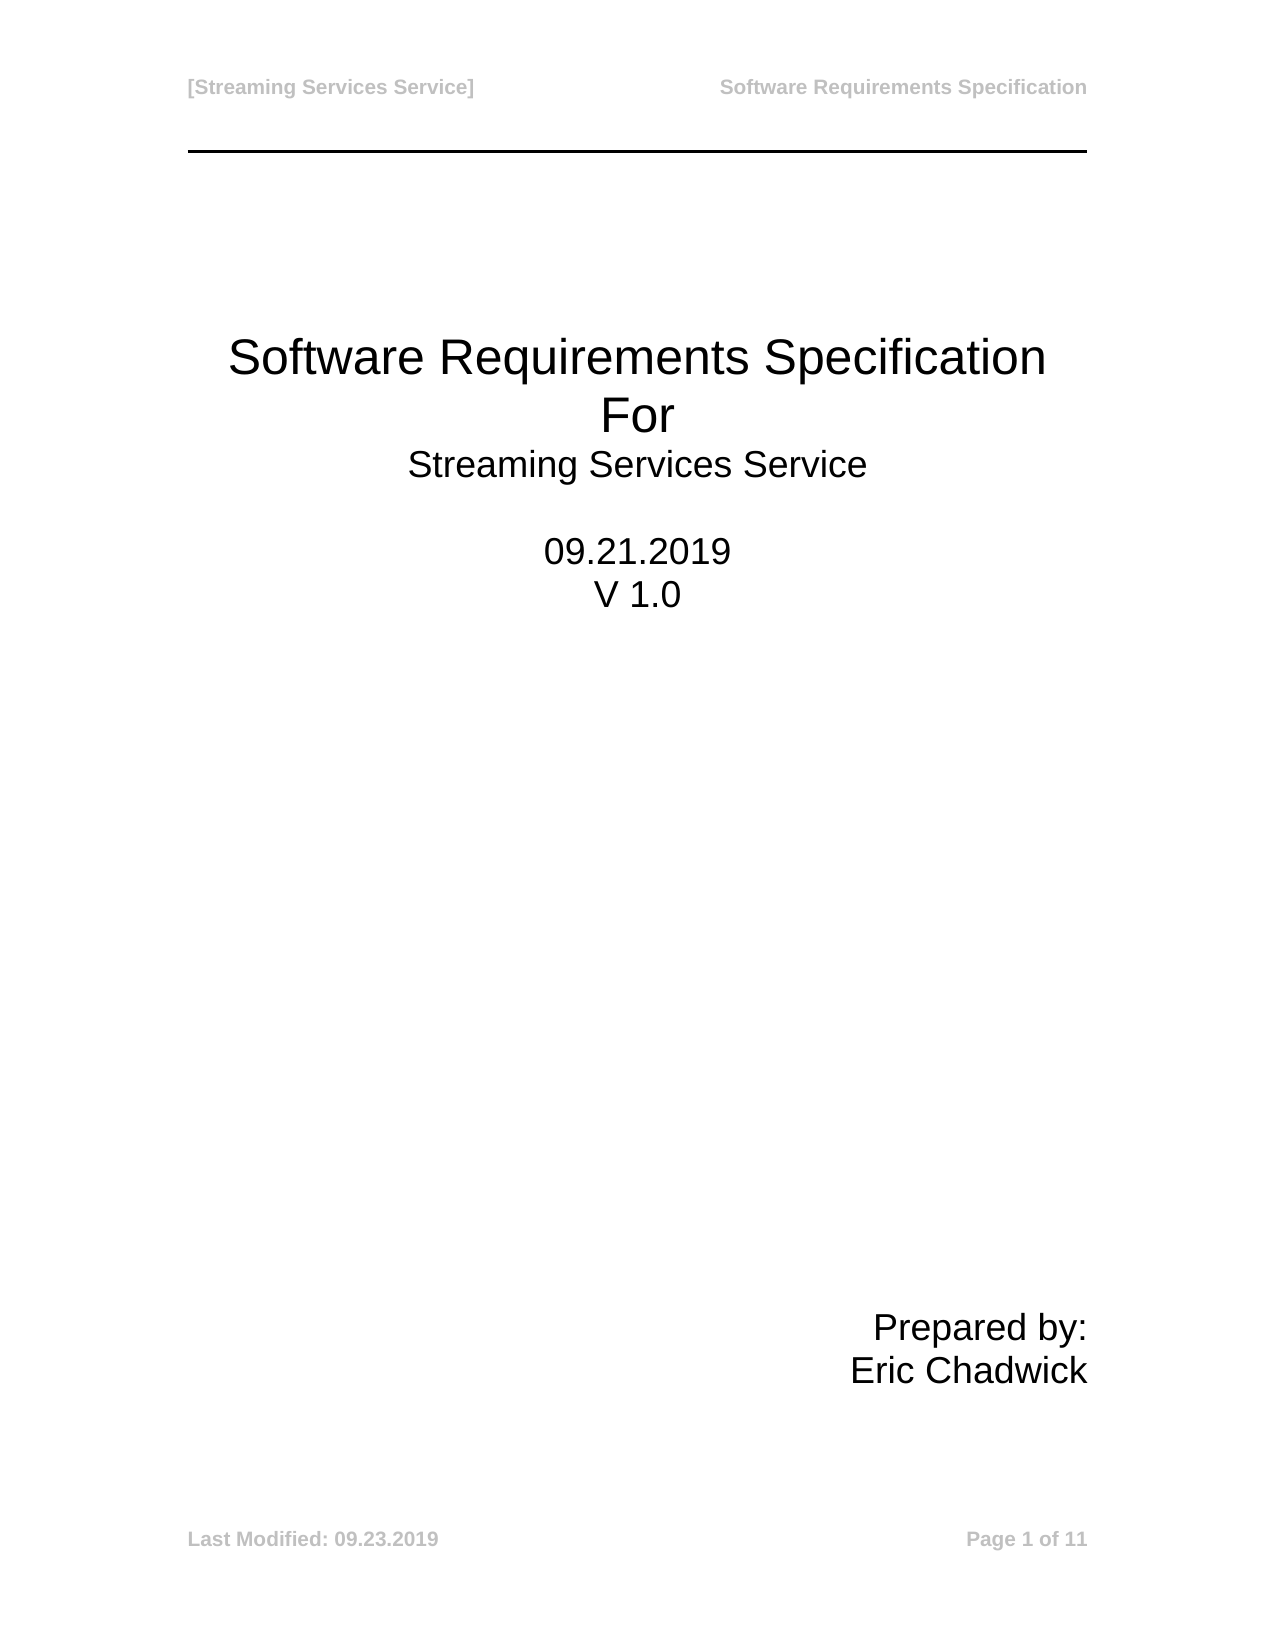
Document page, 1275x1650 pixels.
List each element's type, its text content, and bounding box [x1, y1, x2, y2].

subtitle Prepared by: [187, 1305, 1087, 1348]
subtitle Streaming Services Service [187, 443, 1087, 486]
subtitle V 1.0 [187, 572, 1087, 615]
subtitle For [187, 385, 1087, 443]
subtitle 09.21.2019 [187, 529, 1087, 572]
subtitle Eric Chadwick [187, 1348, 1087, 1391]
subtitle Software Requirements Specification [187, 328, 1087, 385]
